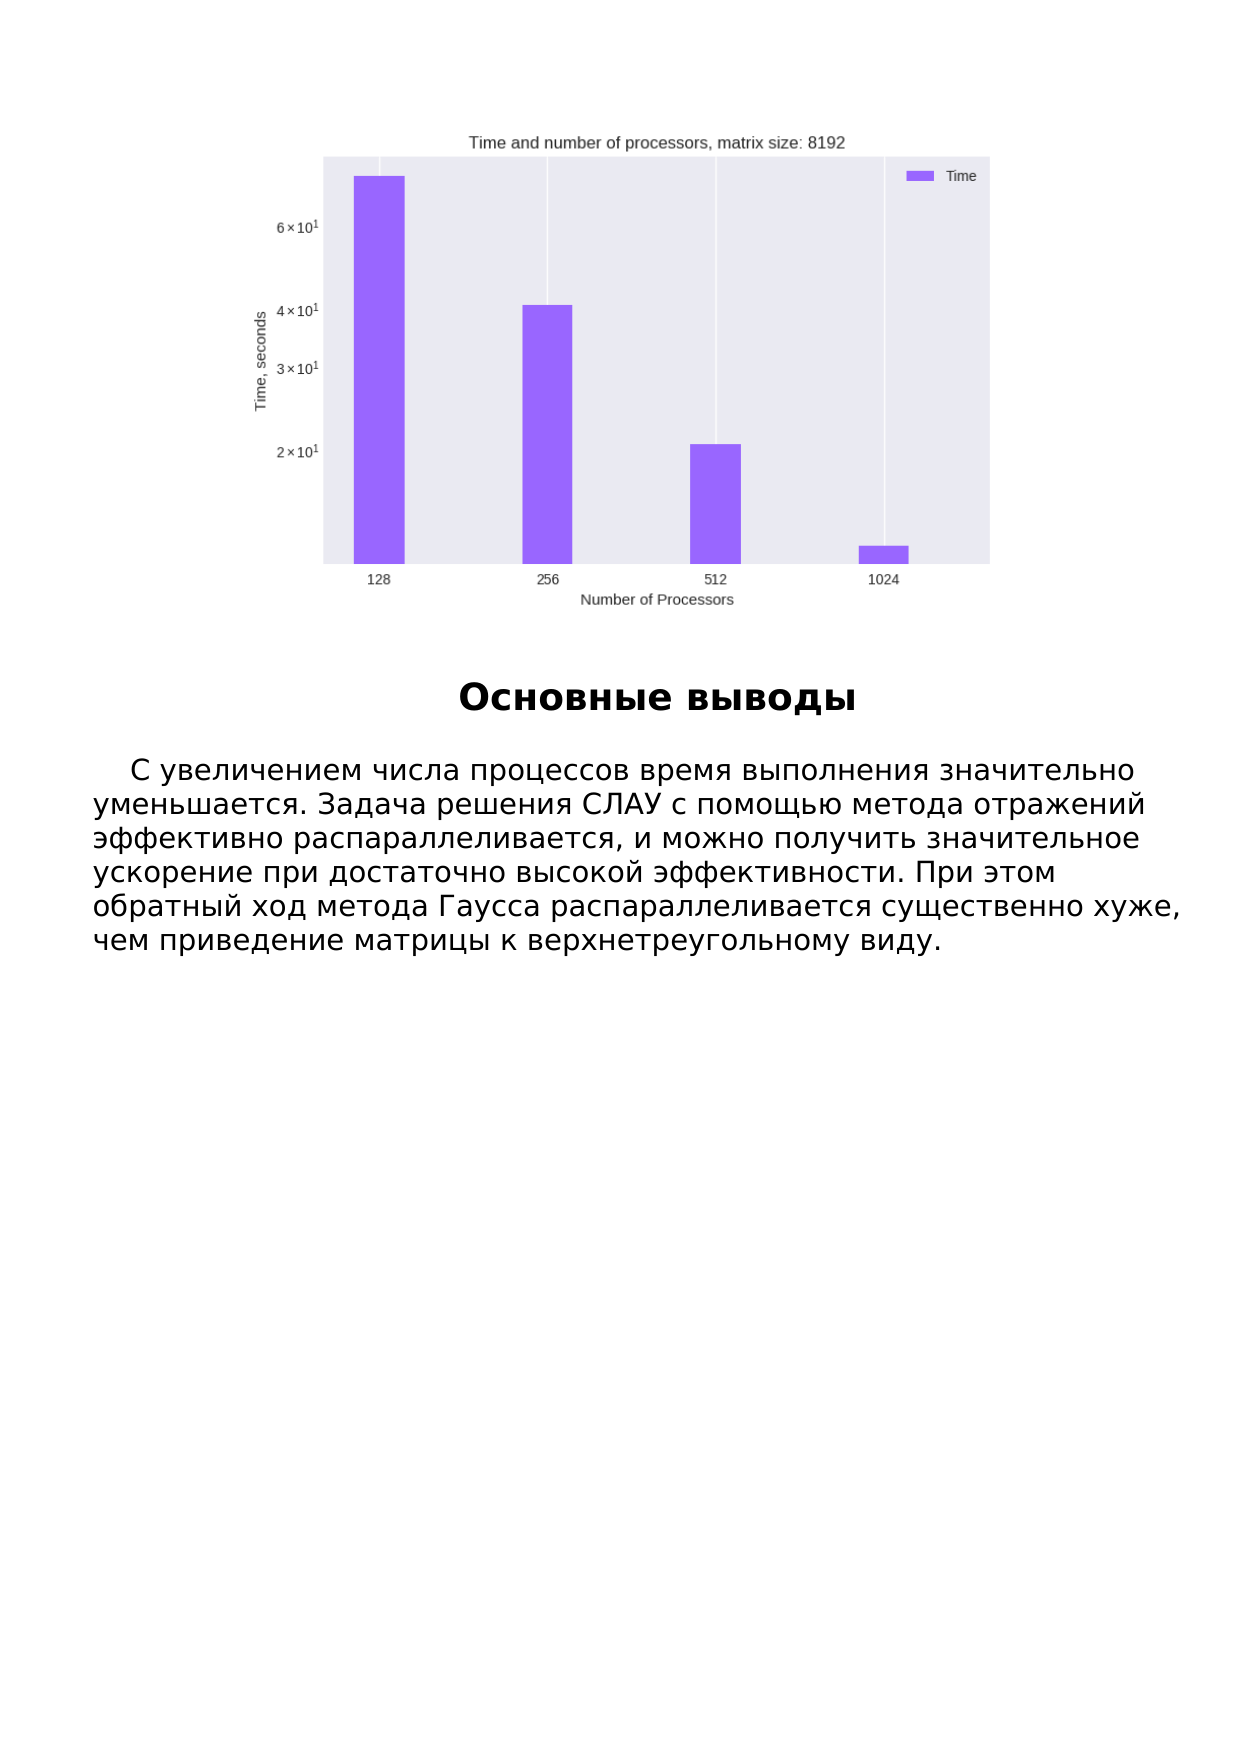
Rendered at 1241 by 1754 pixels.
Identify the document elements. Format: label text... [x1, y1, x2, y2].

picture [237, 118, 999, 626]
text С увеличением числа процессов время выполнения значительно уменьшается. Задача решения СЛАУ с помощью метода отражений эффективно распараллеливается, и можно получить значительное ускорение при достаточно высокой эффективности. При этом обратный ход метода Гаусса распараллеливается существенно хуже, чем приведение матрицы к верхнетреугольному виду. [92, 753, 1198, 957]
text Основные выводы [92, 676, 1198, 719]
